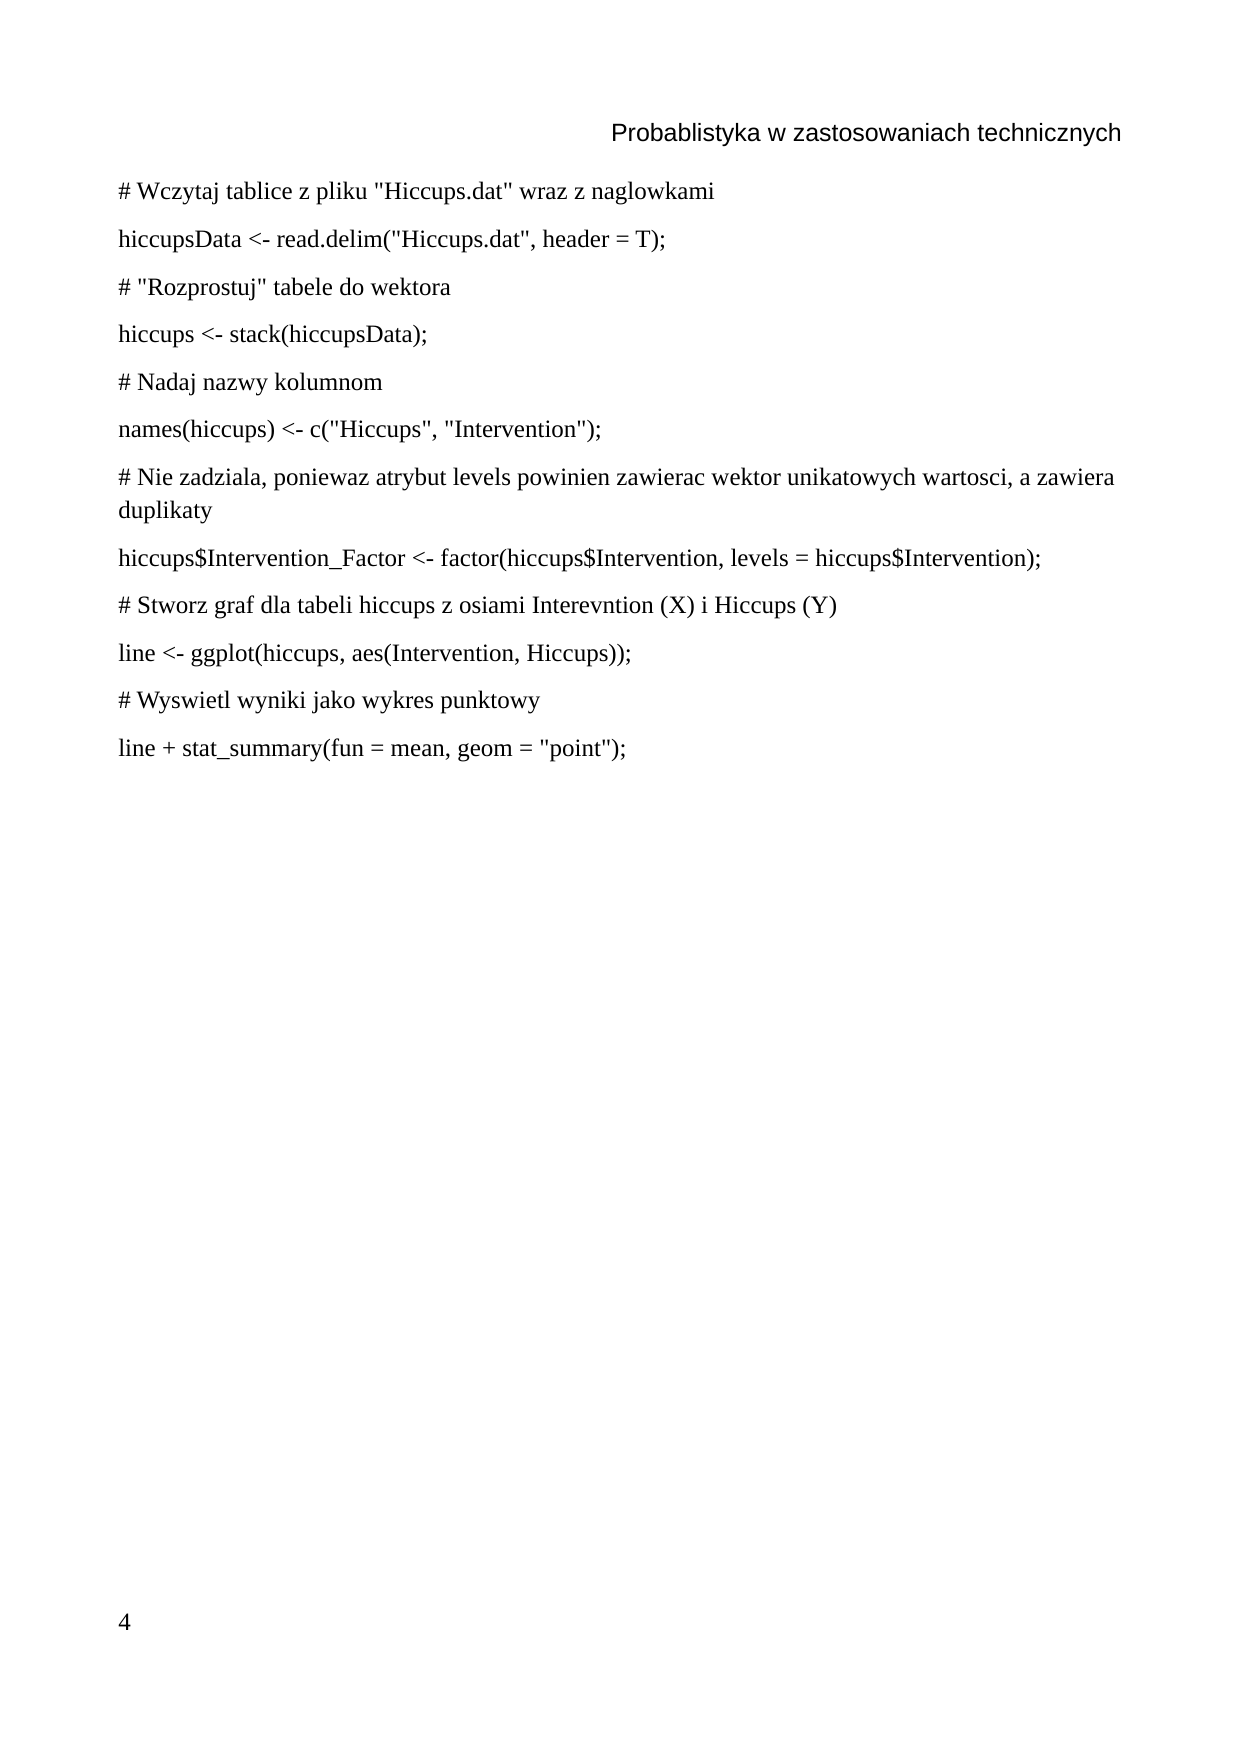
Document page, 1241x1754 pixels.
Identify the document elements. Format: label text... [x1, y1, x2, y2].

text # Stworz graf dla tabeli hiccups z osiami Interevntion (X) i Hiccups (Y) [118, 590, 1122, 619]
text hiccupsData <- read.delim("Hiccups.dat", header = T); [118, 224, 1122, 253]
text # "Rozprostuj" tabele do wektora [118, 272, 1122, 300]
text hiccups <- stack(hiccupsData); [118, 319, 1122, 348]
text # Wyswietl wyniki jako wykres punktowy [118, 685, 1122, 714]
text hiccups$Intervention_Factor <- factor(hiccups$Intervention, levels = hiccups$Intervention); [118, 543, 1122, 571]
text names(hiccups) <- c("Hiccups", "Intervention"); [118, 414, 1122, 443]
text line <- ggplot(hiccups, aes(Intervention, Hiccups)); [118, 638, 1122, 667]
text line + stat_summary(fun = mean, geom = "point"); [118, 733, 1122, 762]
text # Wczytaj tablice z pliku "Hiccups.dat" wraz z naglowkami [118, 176, 1122, 205]
text # Nie zadziala, poniewaz atrybut levels powinien zawierac wektor unikatowych wartosci, a zawiera duplikaty [118, 462, 1122, 524]
text # Nadaj nazwy kolumnom [118, 367, 1122, 396]
